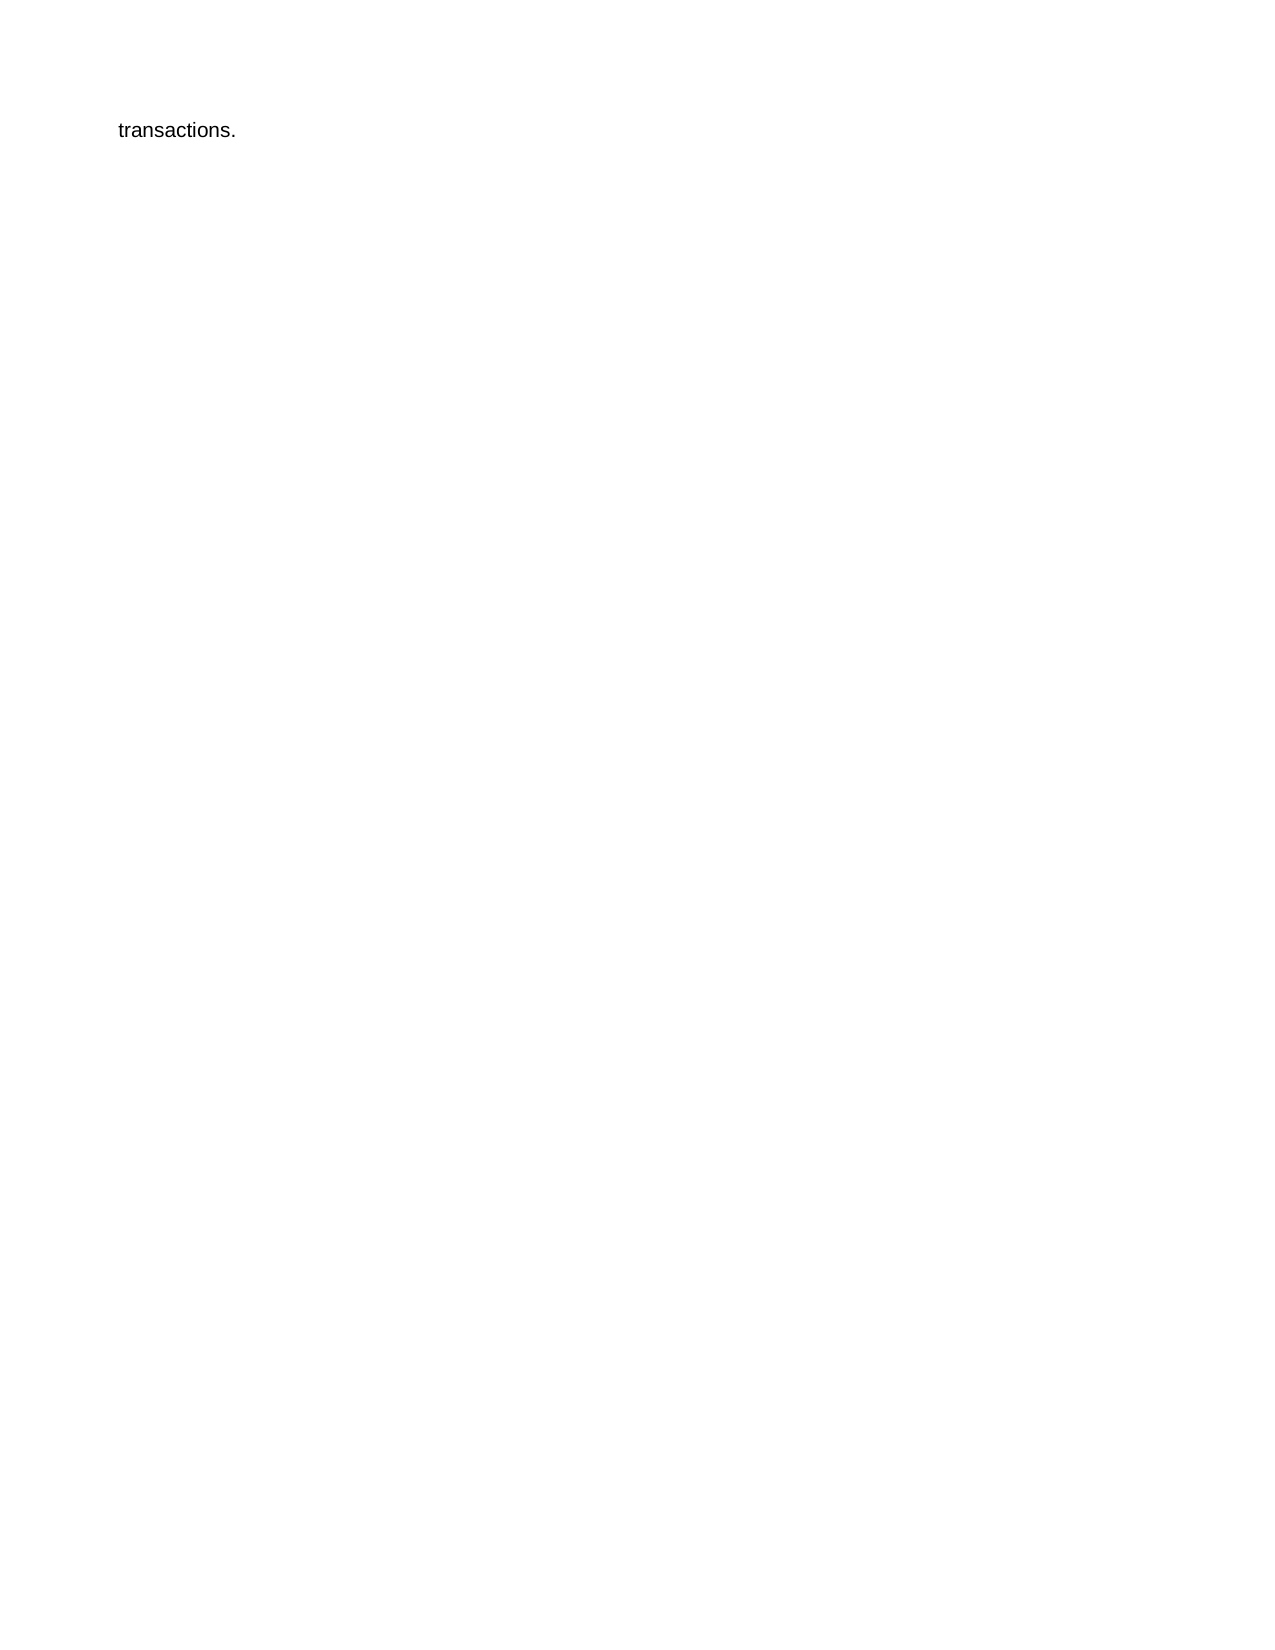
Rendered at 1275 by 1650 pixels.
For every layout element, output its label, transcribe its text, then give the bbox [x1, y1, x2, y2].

text transactions. [118, 118, 1157, 142]
